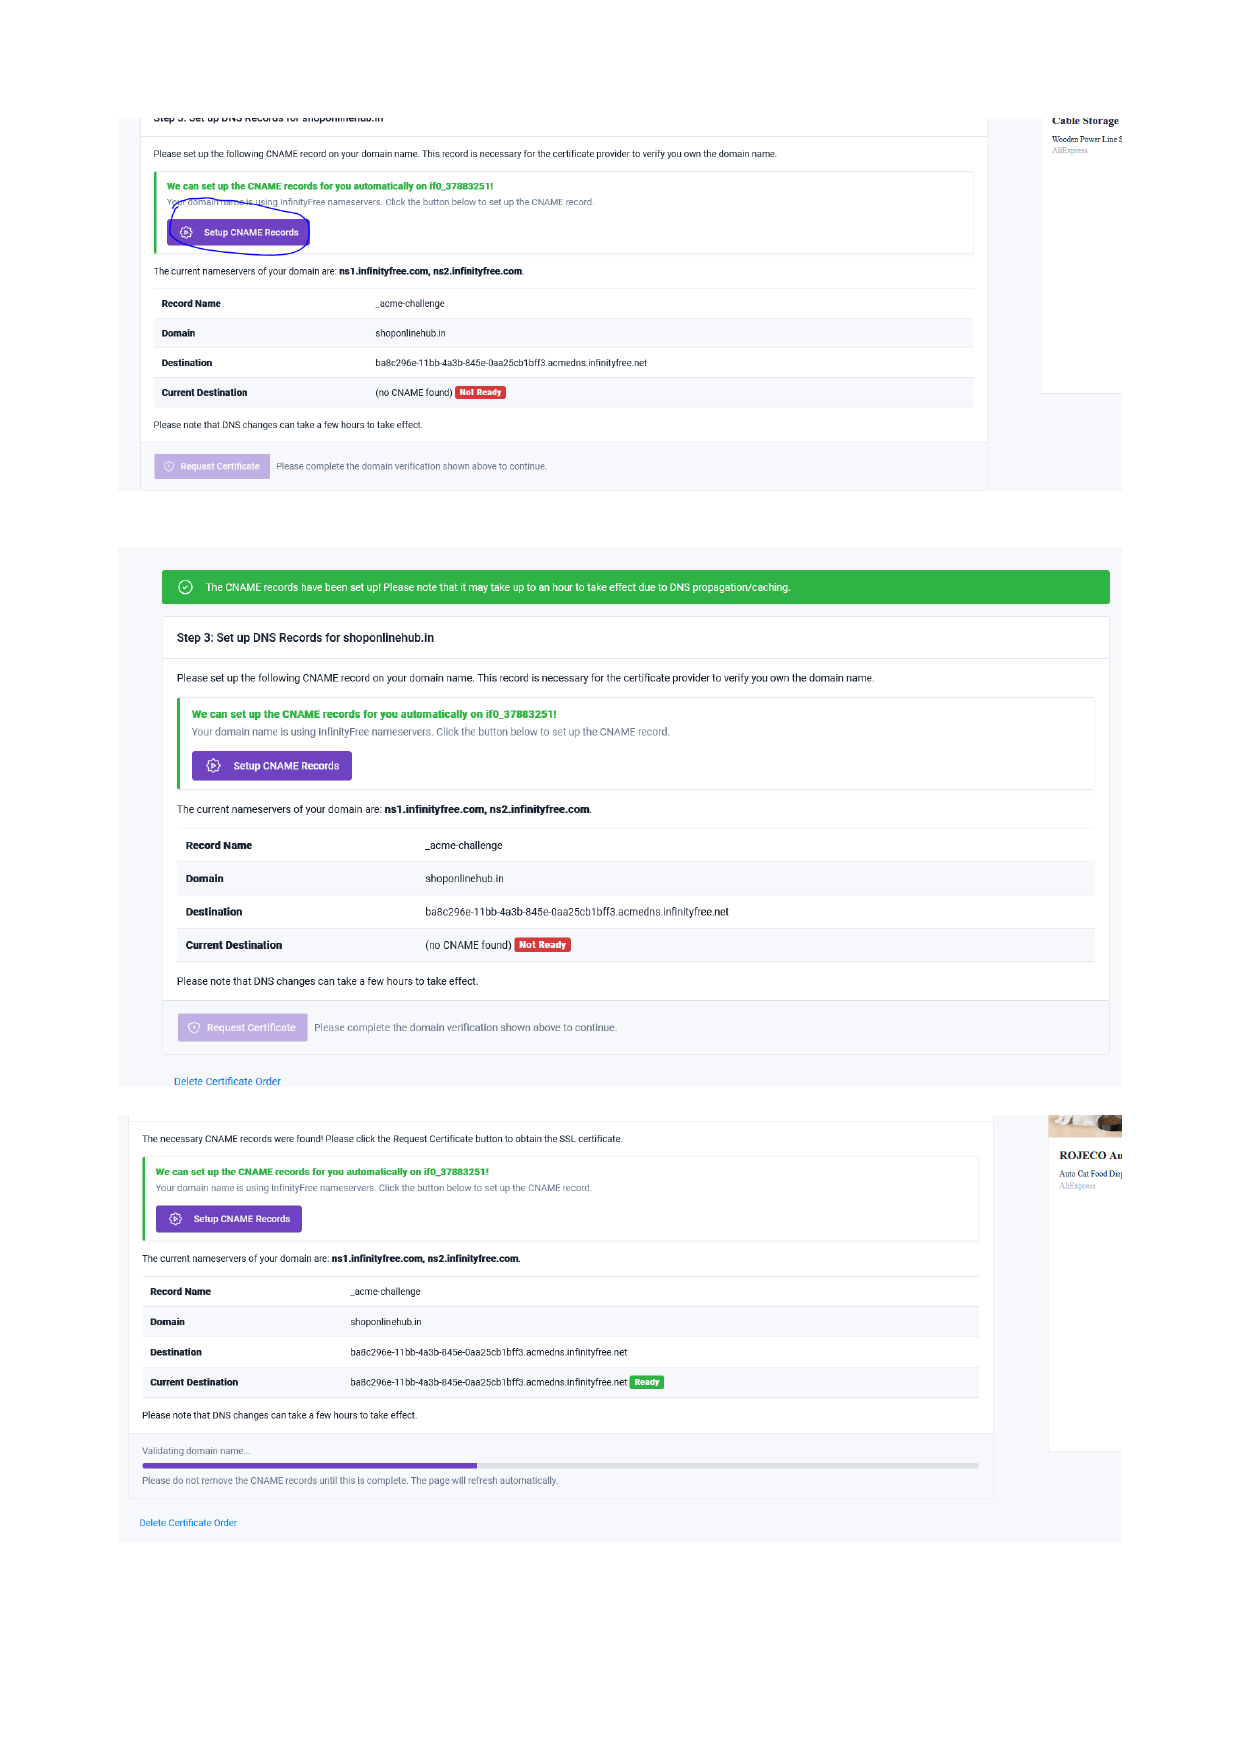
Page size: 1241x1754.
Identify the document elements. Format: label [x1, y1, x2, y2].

picture [118, 1115, 1122, 1542]
picture [118, 118, 1122, 491]
picture [118, 547, 1122, 1087]
